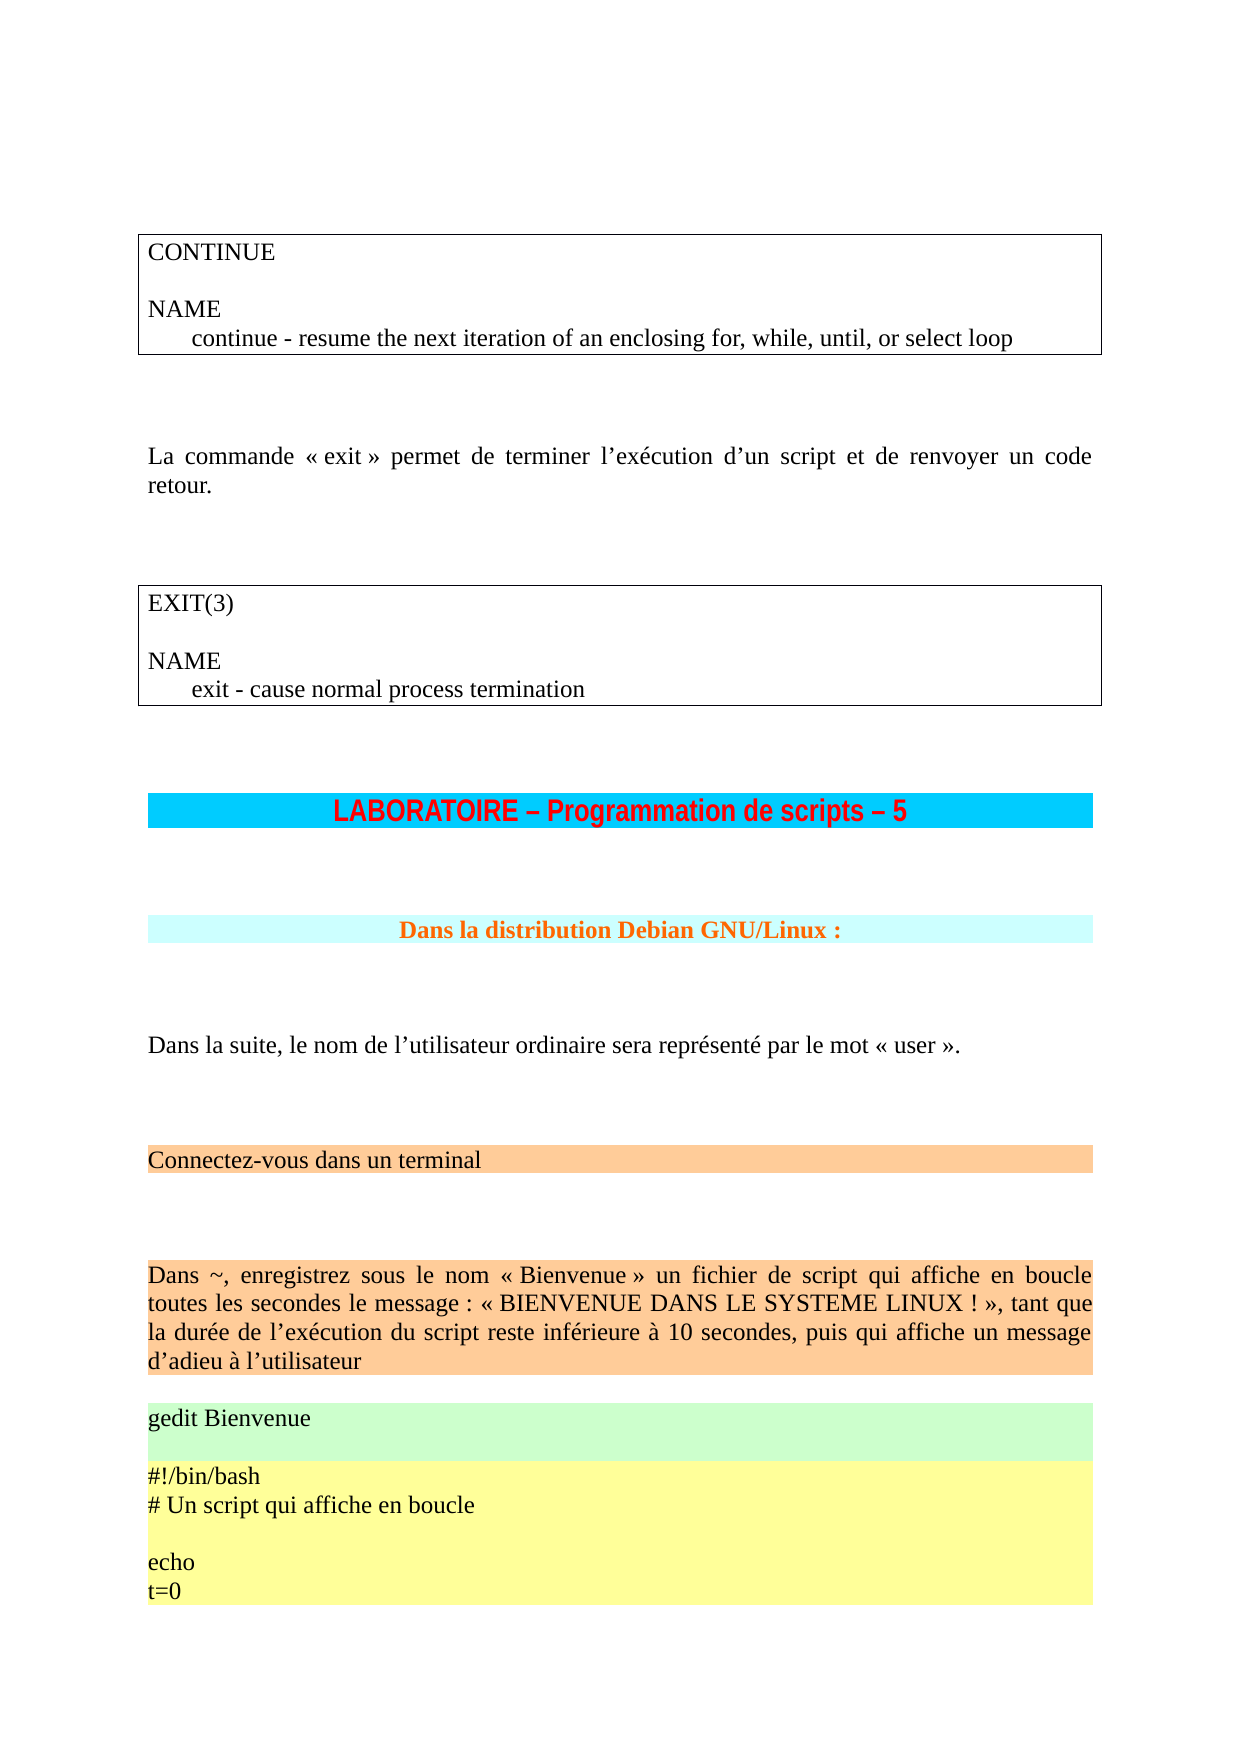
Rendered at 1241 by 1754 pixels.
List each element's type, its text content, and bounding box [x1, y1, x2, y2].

text echo [148, 1547, 1093, 1576]
text LABORATOIRE – Programmation de scripts – 5 [148, 793, 1093, 828]
text Connectez-vous dans un terminal [148, 1145, 1093, 1173]
text t=0 [148, 1576, 1093, 1605]
text #!/bin/bash [148, 1461, 1093, 1490]
text gedit Bienvenue [148, 1403, 1093, 1432]
text EXIT(3) [139, 586, 1101, 617]
text La commande « exit » permet de terminer l’exécution d’un script et de renvoyer un code retour. [148, 441, 1093, 499]
text continue - resume the next iteration of an enclosing for, while, until, or select loop [139, 320, 1101, 354]
text NAME [148, 646, 1093, 671]
text # Un script qui affiche en boucle [148, 1490, 1093, 1518]
text Dans la suite, le nom de l’utilisateur ordinaire sera représenté par le mot « user ». [148, 1030, 1093, 1058]
text CONTINUE [139, 235, 1101, 266]
text NAME [148, 294, 1093, 320]
text Dans ~, enregistrez sous le nom « Bienvenue » un fichier de script qui affiche en boucle toutes les secondes le message : « BIENVENUE DANS LE SYSTEME LINUX ! », tant que la durée de l’exécution du script reste inférieure à 10 secondes, puis qui affiche un message d’adieu à l’utilisateur [148, 1260, 1093, 1375]
text exit - cause normal process termination [139, 671, 1101, 705]
text Dans la distribution Debian GNU/Linux : [148, 915, 1093, 943]
